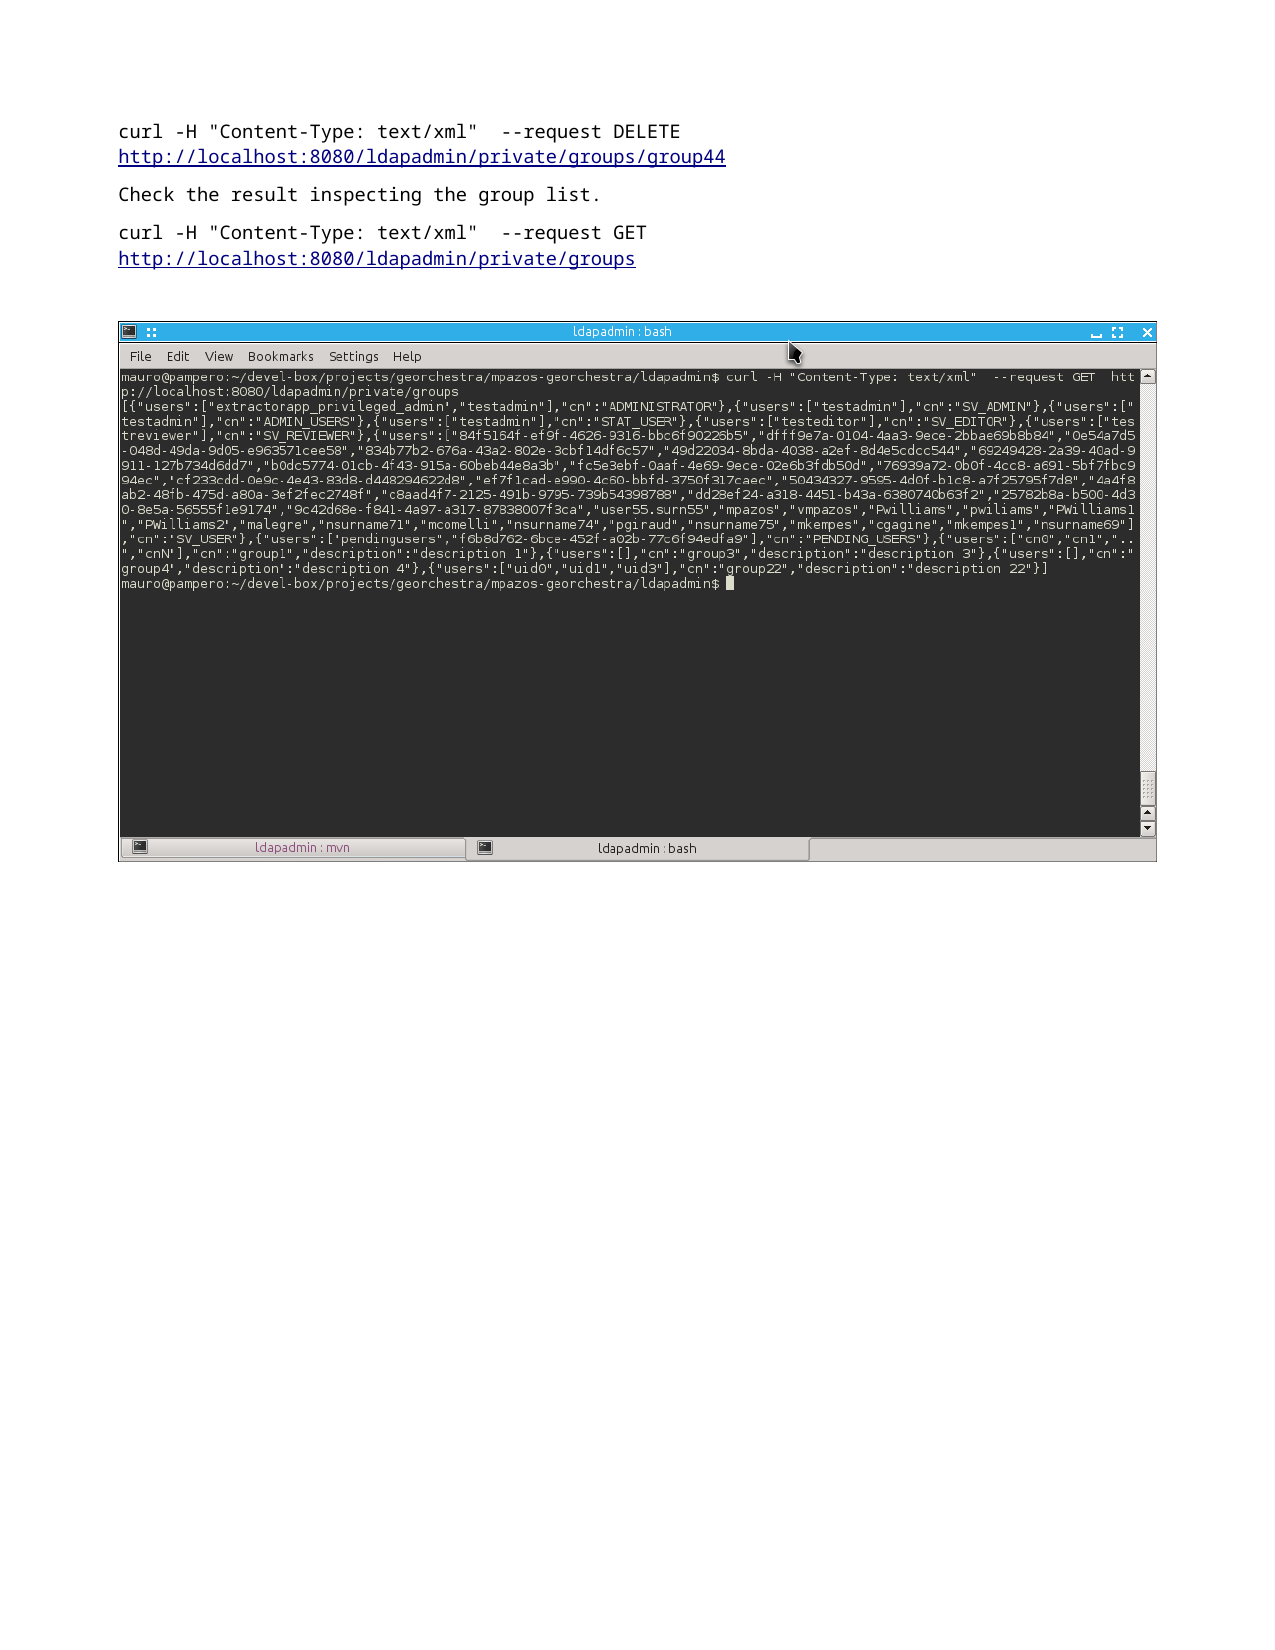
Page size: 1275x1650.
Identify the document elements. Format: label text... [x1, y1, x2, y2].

text Check the result inspecting the group list. [118, 182, 1157, 207]
text curl -H "Content-Type: text/xml" --request GET http://localhost:8080/ldapadmin/private/groups [118, 220, 1157, 271]
picture [118, 321, 1157, 862]
text curl -H "Content-Type: text/xml" --request DELETE http://localhost:8080/ldapadmin/private/groups/group44 [118, 118, 1157, 169]
